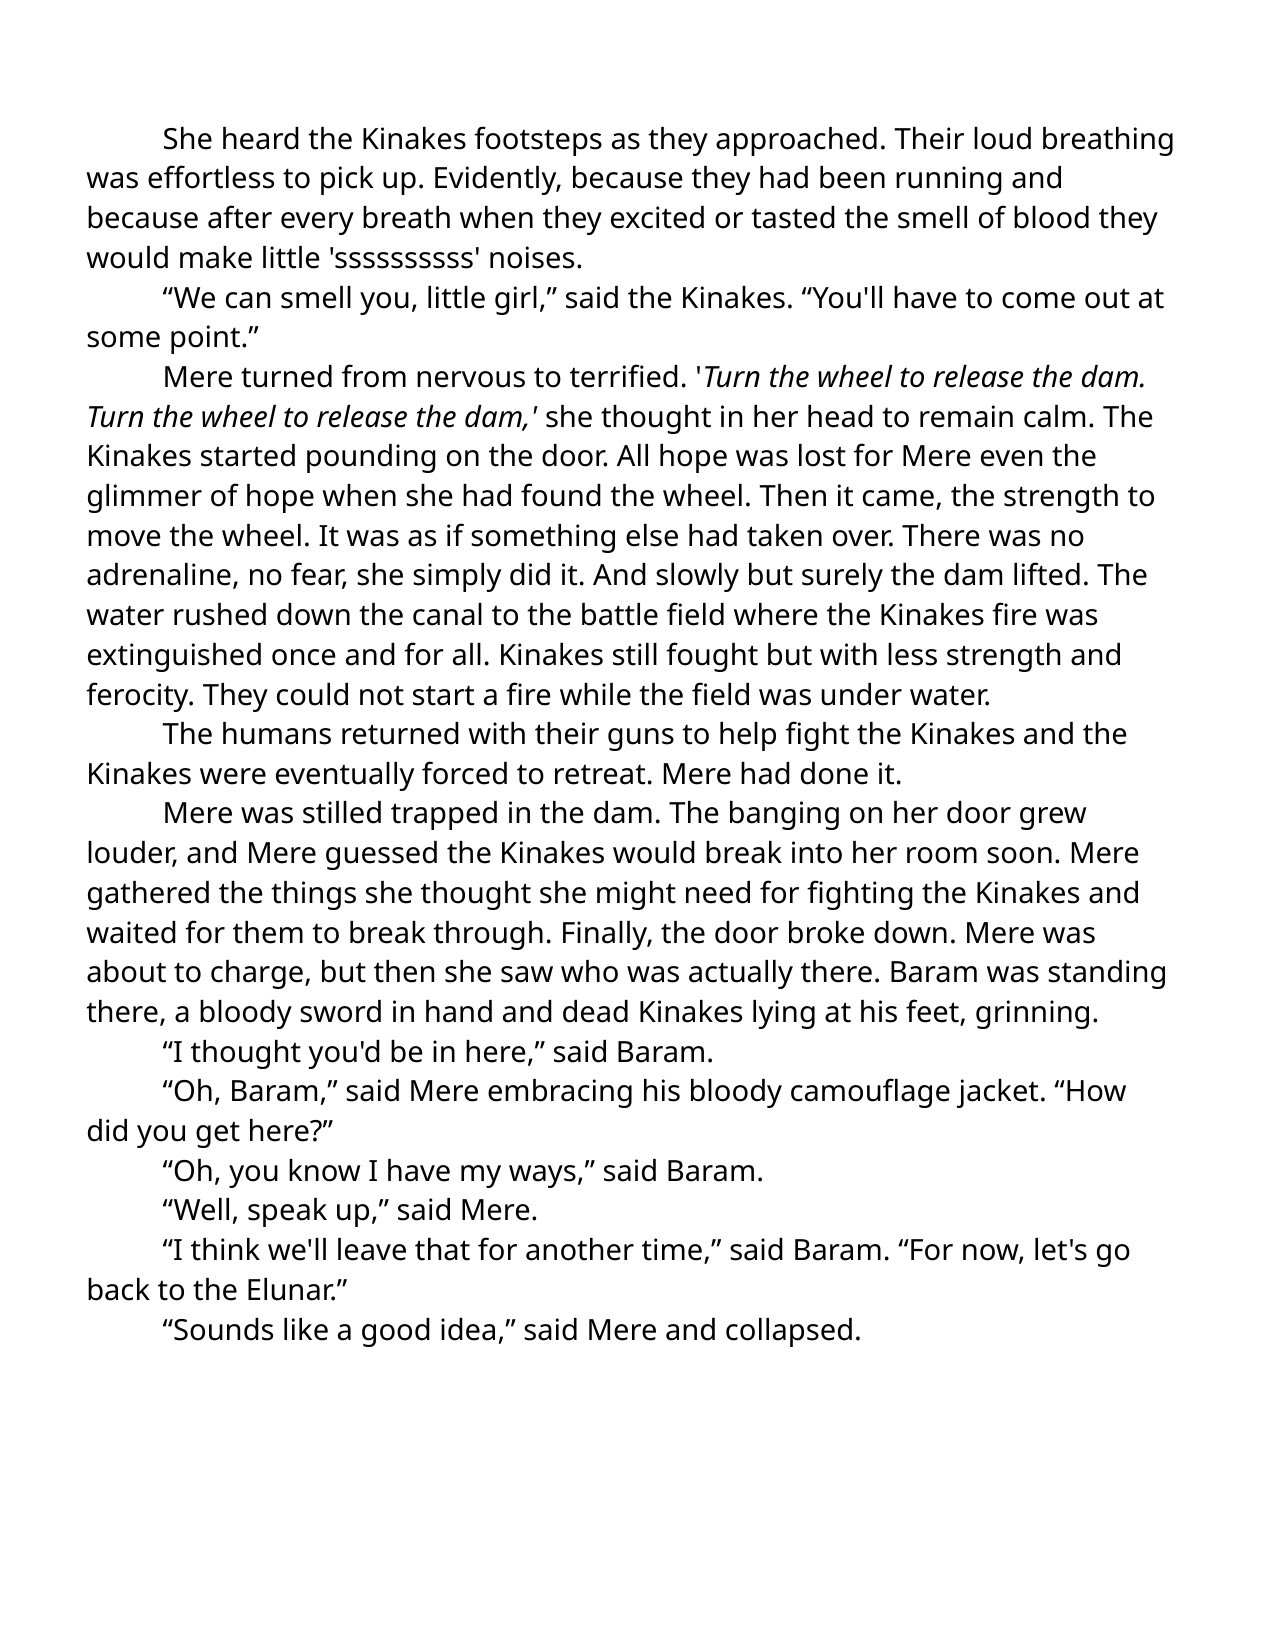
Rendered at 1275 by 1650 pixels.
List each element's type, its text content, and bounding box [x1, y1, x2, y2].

text The humans returned with their guns to help fight the Kinakes and the Kinakes were eventually forced to retreat. Mere had done it. [86, 713, 1177, 793]
text She heard the Kinakes footsteps as they approached. Their loud breathing was effortless to pick up. Evidently, because they had been running and because after every breath when they excited or tasted the smell of blood they would make little 'ssssssssss' noises. [86, 118, 1177, 277]
text “I thought you'd be in here,” said Baram. [86, 1031, 1177, 1071]
text Mere was stilled trapped in the dam. The banging on her door grew louder, and Mere guessed the Kinakes would break into her room soon. Mere gathered the things she thought she might need for fighting the Kinakes and waited for them to break through. Finally, the door broke down. Mere was about to charge, but then she saw who was actually there. Baram was standing there, a bloody sword in hand and dead Kinakes lying at his feet, grinning. [86, 793, 1177, 1031]
text “Oh, Baram,” said Mere embracing his bloody camouflage jacket. “How did you get here?” [86, 1071, 1177, 1150]
text “We can smell you, little girl,” said the Kinakes. “You'll have to come out at some point.” [86, 277, 1177, 356]
text “I think we'll leave that for another time,” said Baram. “For now, let's go back to the Elunar.” [86, 1229, 1177, 1309]
text Mere turned from nervous to terrified. 'Turn the wheel to release the dam. Turn the wheel to release the dam,' she thought in her head to remain calm. The Kinakes started pounding on the door. All hope was lost for Mere even the glimmer of hope when she had found the wheel. Then it came, the strength to move the wheel. It was as if something else had taken over. There was no adrenaline, no fear, she simply did it. And slowly but surely the dam lifted. The water rushed down the canal to the battle field where the Kinakes fire was extinguished once and for all. Kinakes still fought but with less strength and ferocity. They could not start a fire while the field was under water. [86, 356, 1177, 713]
text “Oh, you know I have my ways,” said Baram. [86, 1150, 1177, 1190]
text “Sounds like a good idea,” said Mere and collapsed. [86, 1309, 1177, 1348]
text “Well, speak up,” said Mere. [86, 1190, 1177, 1229]
